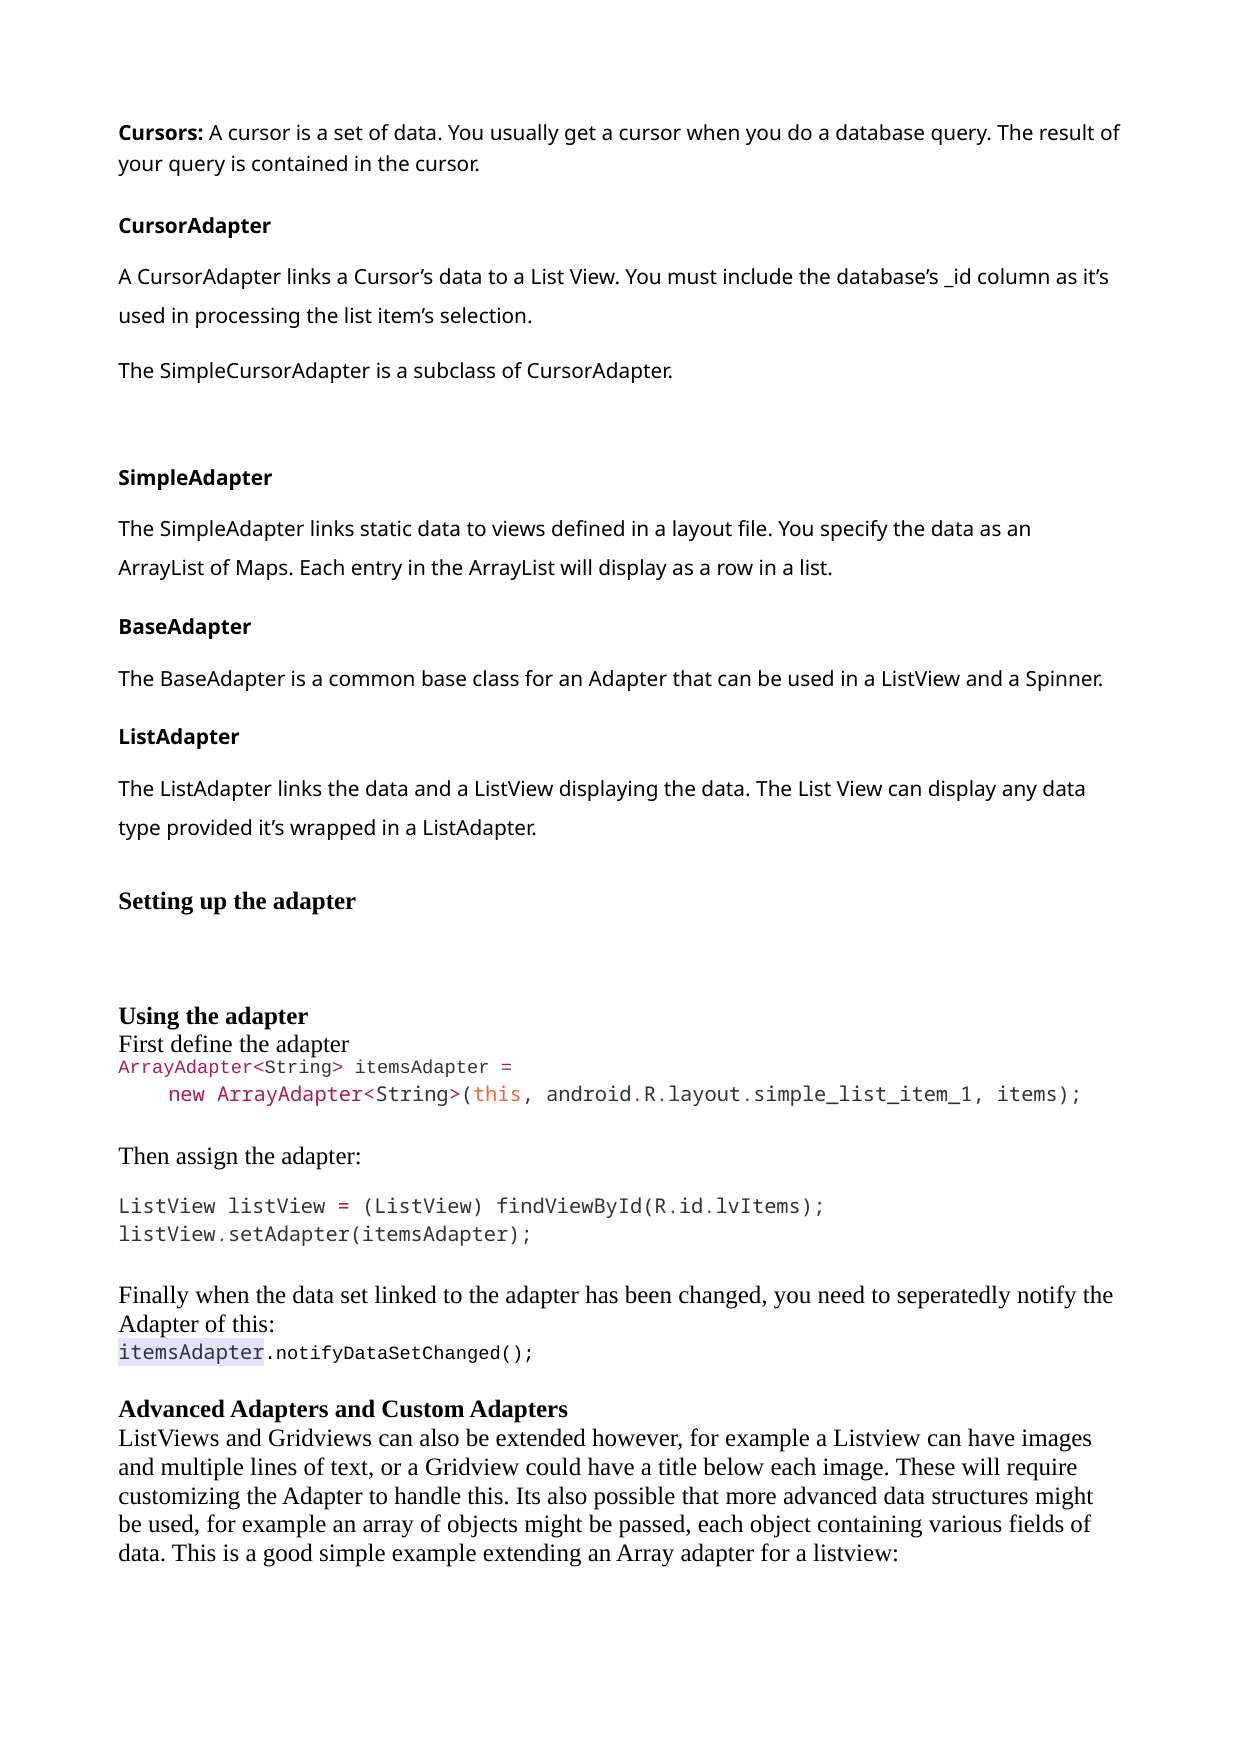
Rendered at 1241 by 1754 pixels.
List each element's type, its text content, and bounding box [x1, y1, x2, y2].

text Using the adapter [118, 1001, 1122, 1029]
text Setting up the adapter [118, 886, 1122, 914]
text itemsAdapter.notifyDataSetChanged(); [118, 1338, 1122, 1366]
text ListView listView = (ListView) findViewById(R.id.lvItems); [118, 1191, 1122, 1219]
subtitle ListAdapter [118, 722, 1122, 751]
text new ArrayAdapter<String>(this, android.R.layout.simple_list_item_1, items); [118, 1079, 1122, 1108]
text A CursorAdapter links a Cursor’s data to a List View. You must include the database’s _id column as it’s used in processing the list item’s selection. [118, 252, 1122, 330]
text listView.setAdapter(itemsAdapter); [118, 1219, 1122, 1247]
subtitle Cursors: A cursor is a set of data. You usually get a cursor when you do a database query. The result of your query is contained in the cursor. [118, 118, 1122, 178]
text The ListAdapter links the data and a ListView displaying the data. The List View can display any data type provided it’s wrapped in a ListAdapter. [118, 763, 1122, 841]
subtitle CursorAdapter [118, 211, 1122, 239]
text The BaseAdapter is a common base class for an Adapter that can be used in a ListView and a Spinner. [118, 653, 1122, 692]
text Then assign the adapter: [118, 1141, 1122, 1170]
text Finally when the data set linked to the adapter has been changed, you need to seperatedly notify the Adapter of this: [118, 1281, 1122, 1338]
text ListViews and Gridviews can also be extended however, for example a Listview can have images and multiple lines of text, or a Gridview could have a title below each image. These will require customizing the Adapter to handle this. Its also possible that more advanced data structures might be used, for example an array of objects might be passed, each object containing various fields of data. This is a good simple example extending an Array adapter for a listview: [118, 1423, 1122, 1567]
subtitle SimpleAdapter [118, 463, 1122, 491]
subtitle BaseAdapter [118, 612, 1122, 641]
text The SimpleAdapter links static data to views defined in a layout file. You specify the data as an ArrayList of Maps. Each entry in the ArrayList will display as a row in a list. [118, 504, 1122, 582]
text Advanced Adapters and Custom Adapters [118, 1394, 1122, 1423]
text The SimpleCursorAdapter is a subclass of CursorAdapter. [118, 346, 1122, 384]
text ArrayAdapter<String> itemsAdapter = [118, 1058, 1122, 1079]
text First define the adapter [118, 1029, 1122, 1058]
